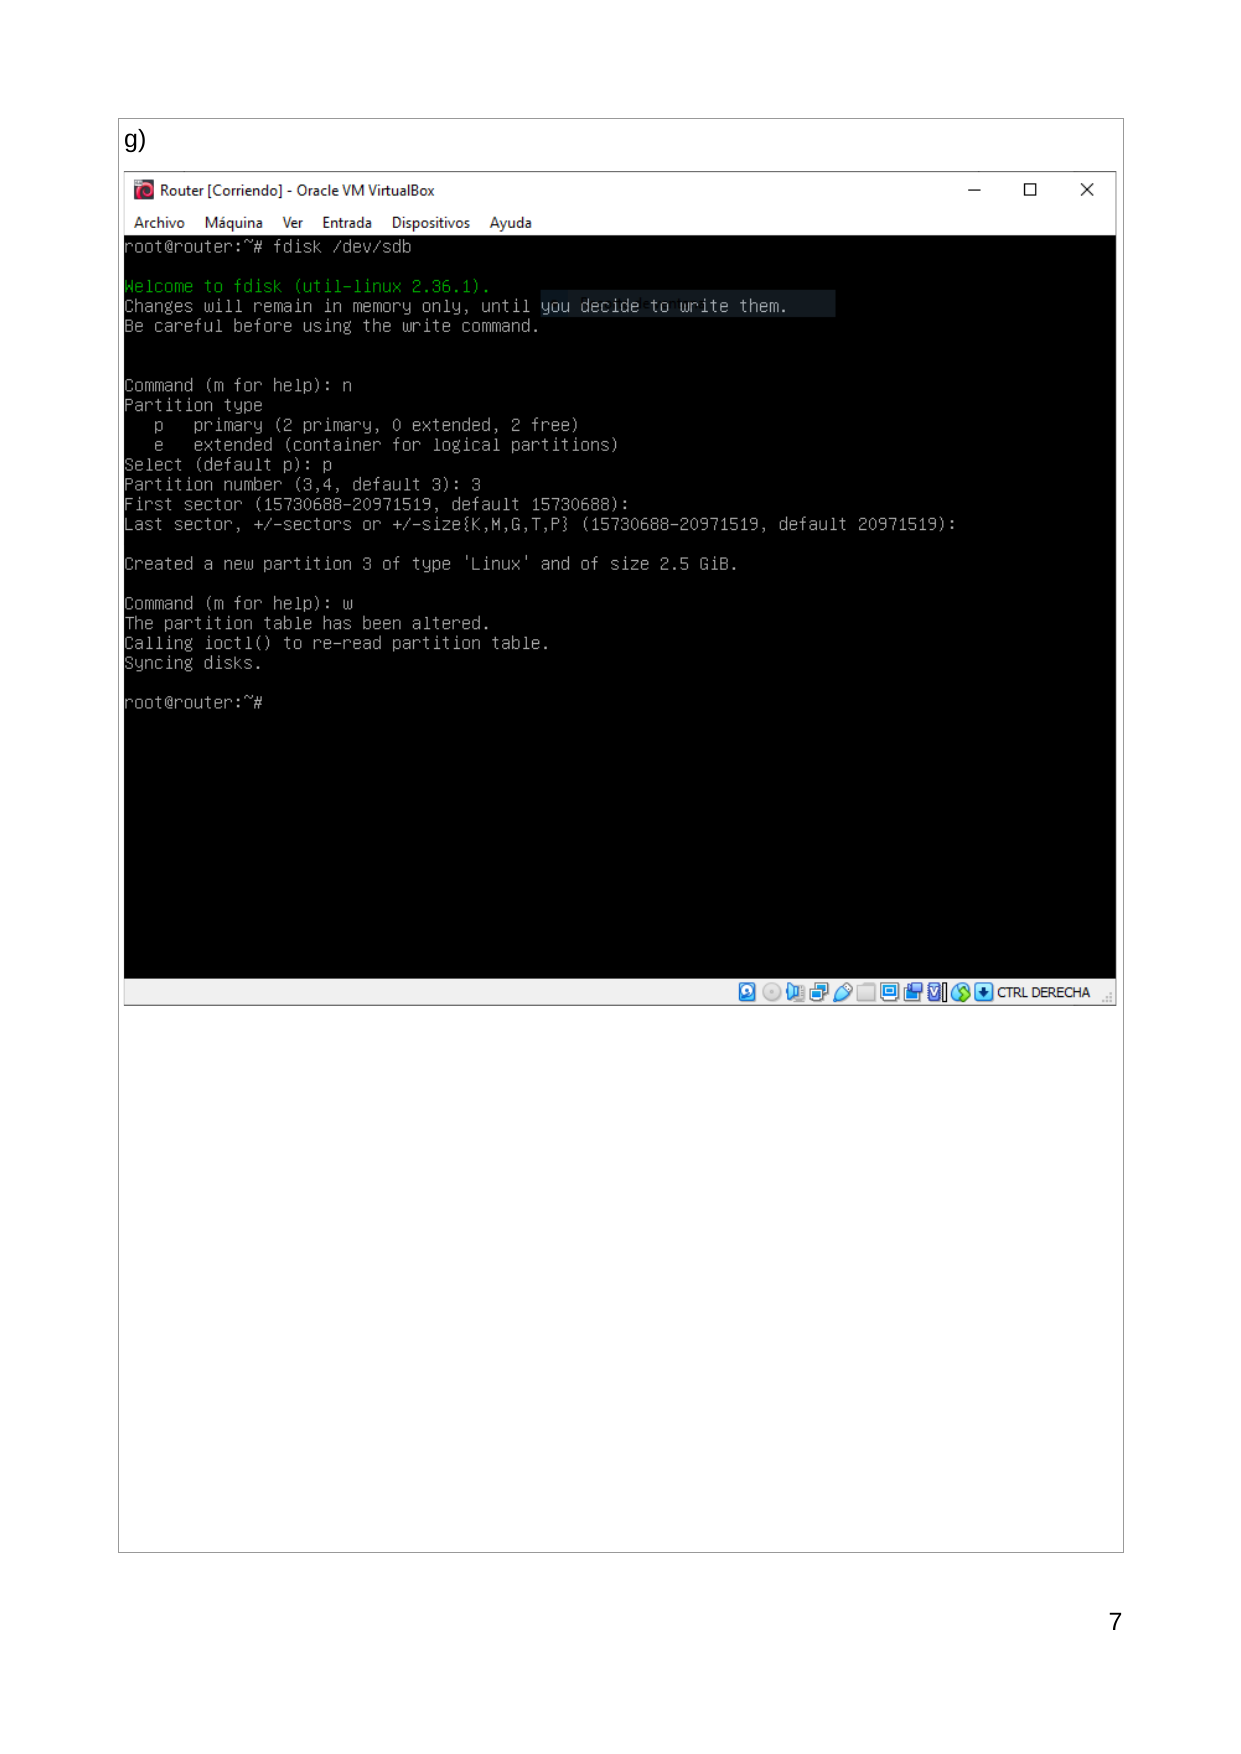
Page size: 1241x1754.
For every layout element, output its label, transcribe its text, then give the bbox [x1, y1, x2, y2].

table_cell g) [119, 119, 1123, 1552]
picture [123, 171, 1117, 1006]
